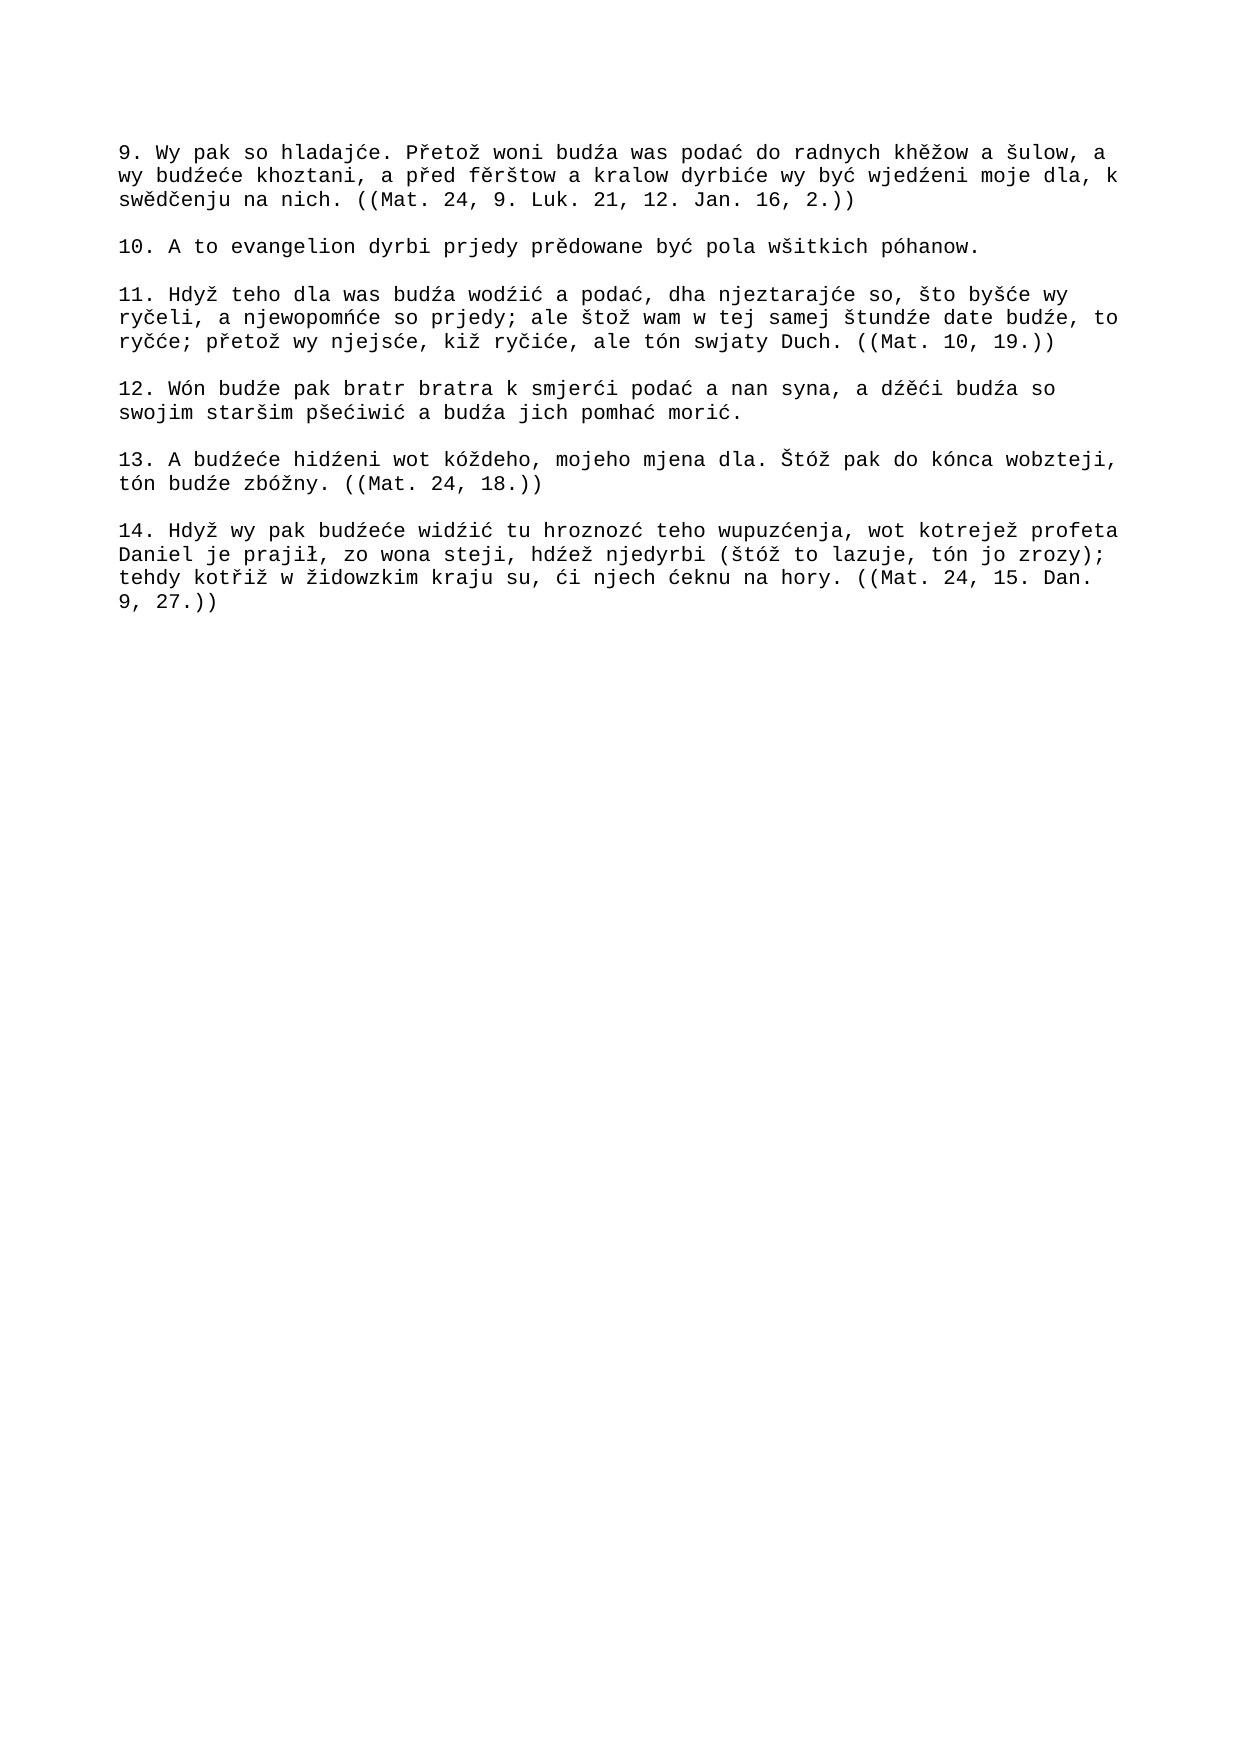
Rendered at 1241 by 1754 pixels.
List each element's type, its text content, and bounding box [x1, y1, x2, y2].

text 13. A budźeće hidźeni wot kóždeho, mojeho mjena dla. Štóž pak do kónca wobzteji, tón budźe zbóžny. ((Mat. 24, 18.)) [118, 449, 1122, 496]
text 11. Hdyž teho dla was budźa wodźić a podać, dha njeztarajće so, što byšće wy ryčeli, a njewopomńće so prjedy; ale štož wam w tej samej štundźe date budźe, to ryčće; přetož wy njejsće, kiž ryčiće, ale tón swjaty Duch. ((Mat. 10, 19.)) [118, 284, 1122, 354]
text 10. A to evangelion dyrbi prjedy prědowane być pola wšitkich póhanow. [118, 236, 1122, 260]
text 14. Hdyž wy pak budźeće widźić tu hroznozć teho wupuzćenja, wot kotrejež profeta Daniel je prajił, zo wona steji, hdźež njedyrbi (štóž to lazuje, tón jo zrozy); tehdy kotřiž w židowzkim kraju su, ći njech ćeknu na hory. ((Mat. 24, 15. Dan. 9, 27.)) [118, 520, 1122, 615]
text 12. Wón budźe pak bratr bratra k smjerći podać a nan syna, a dźěći budźa so swojim staršim pšećiwić a budźa jich pomhać morić. [118, 378, 1122, 426]
text 9. Wy pak so hladajće. Přetož woni budźa was podać do radnych khěžow a šulow, a wy budźeće khoztani, a před fěrštow a kralow dyrbiće wy być wjedźeni moje dla, k swědčenju na nich. ((Mat. 24, 9. Luk. 21, 12. Jan. 16, 2.)) [118, 142, 1122, 213]
